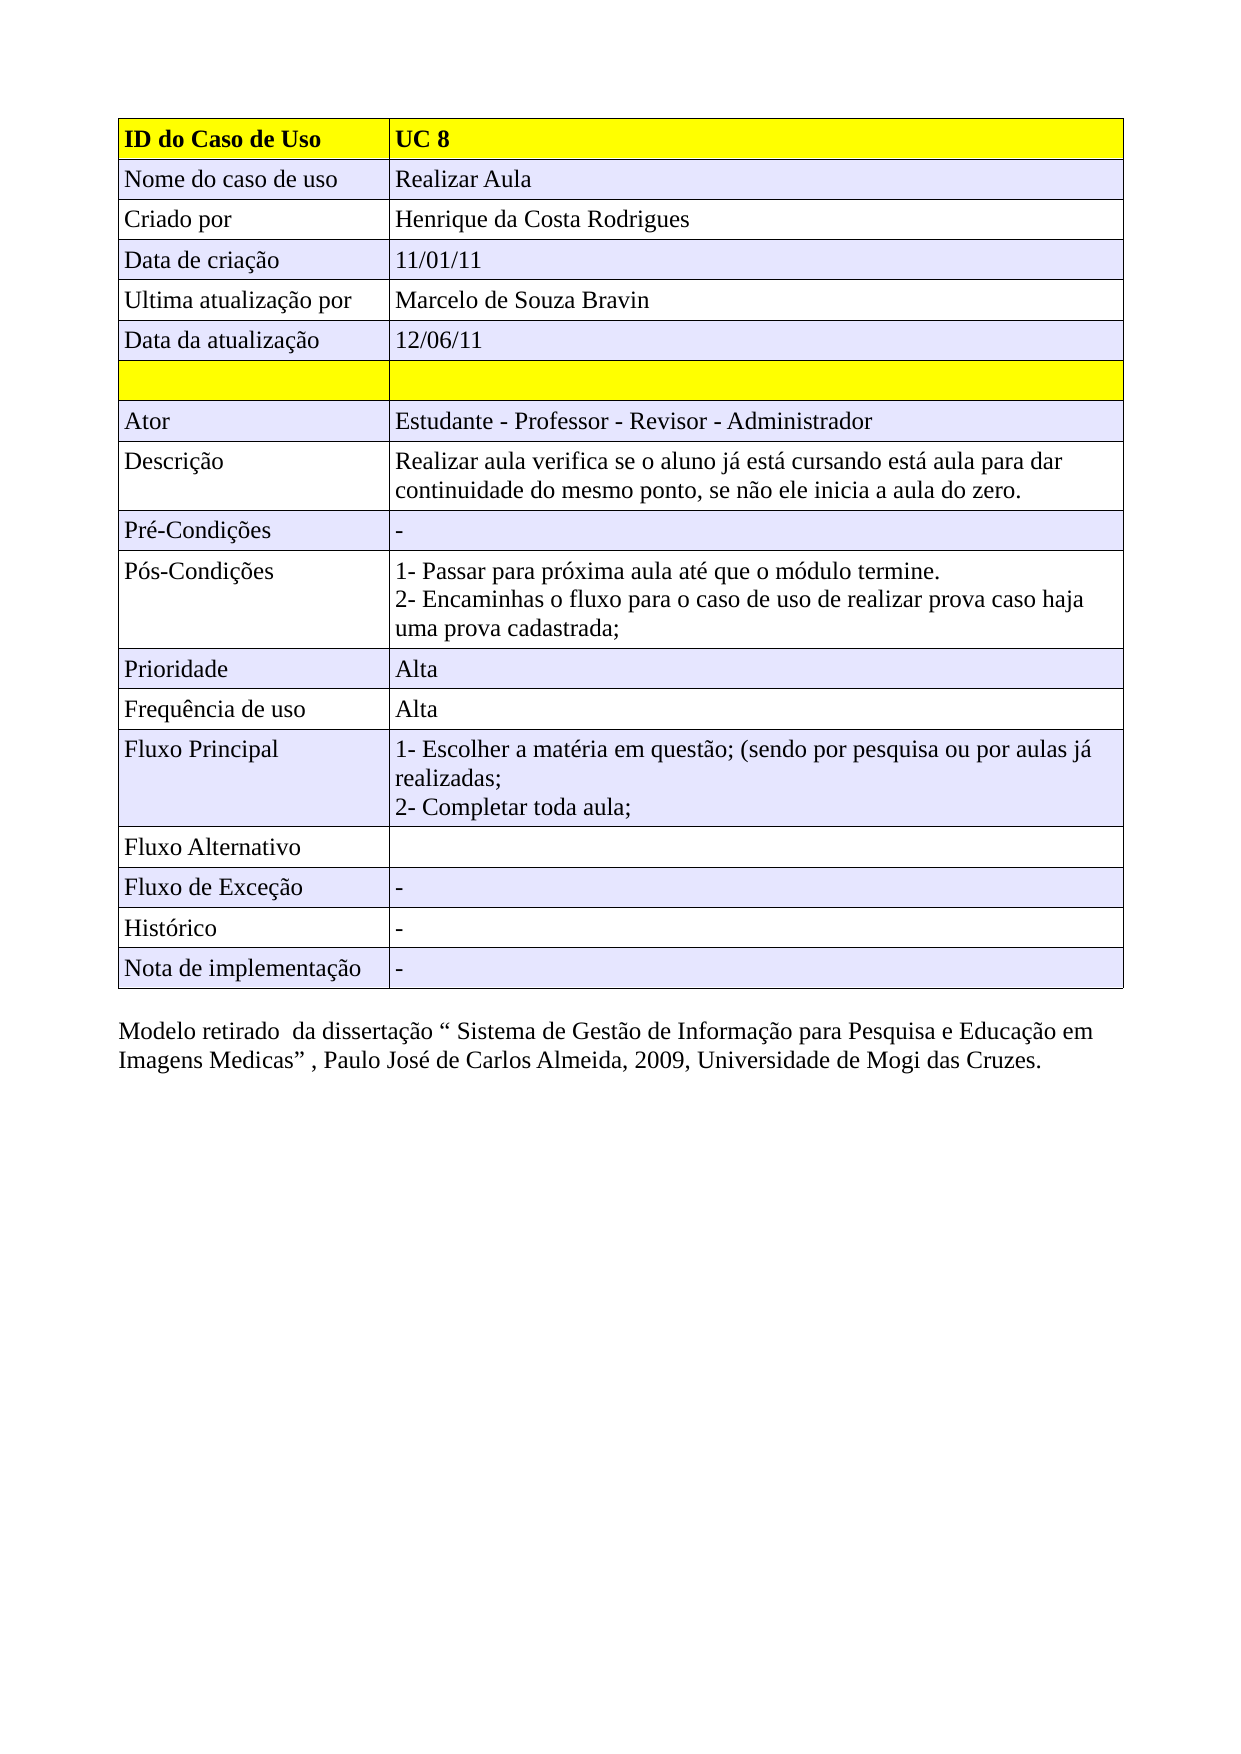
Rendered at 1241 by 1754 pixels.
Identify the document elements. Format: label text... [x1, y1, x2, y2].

table_cell Data da atualização [119, 321, 389, 360]
table_cell Realizar Aula [390, 160, 1123, 199]
table_cell Fluxo Alternativo [119, 827, 389, 867]
table_cell Pós-Condições [119, 551, 389, 648]
table_cell 06/12/11 [390, 321, 1123, 360]
table_cell Estudante - Professor - Revisor - Administrador [390, 401, 1123, 441]
table_cell Alta [390, 649, 1123, 688]
table_cell 1- Escolher a matéria em questão; (sendo por pesquisa ou por aulas já realizadas; 2- Completar toda aula; [390, 730, 1123, 826]
table_cell Fluxo Principal [119, 730, 389, 826]
table_cell Nome do caso de uso [119, 160, 389, 199]
table_cell Frequência de uso [119, 689, 389, 728]
table_cell Marcelo de Souza Bravin [390, 280, 1123, 320]
table_cell Alta [390, 689, 1123, 728]
table_cell Histórico [119, 908, 389, 947]
table_cell Descrição [119, 442, 389, 510]
table_cell 1- Passar para próxima aula até que o módulo termine. 2- Encaminhas o fluxo para o caso de uso de realizar prova caso haja uma prova cadastrada; [390, 551, 1123, 648]
table_cell Ator [119, 401, 389, 441]
table_cell - [390, 511, 1123, 550]
table_cell - [390, 948, 1123, 987]
table_cell 01/11/11 [390, 240, 1123, 279]
table_cell Realizar aula verifica se o aluno já está cursando está aula para dar continuidade do mesmo ponto, se não ele inicia a aula do zero. [390, 442, 1123, 510]
table_cell Prioridade [119, 649, 389, 688]
table_cell Pré-Condições [119, 511, 389, 550]
table_cell - [390, 908, 1123, 947]
table_header UC 8 [390, 119, 1123, 158]
table_cell Ultima atualização por [119, 280, 389, 320]
table_cell - [390, 868, 1123, 907]
table_cell Data de criação [119, 240, 389, 279]
table_cell Criado por [119, 200, 389, 239]
table_header ID do Caso de Uso [119, 119, 389, 158]
table_cell [390, 361, 1123, 400]
table_cell Henrique da Costa Rodrigues [390, 200, 1123, 239]
text Modelo retirado da dissertação “ Sistema de Gestão de Informação para Pesquisa e Educação em Imagens Medicas” , Paulo José de Carlos Almeida, 2009, Universidade de Mogi das Cruzes. [118, 1016, 1122, 1074]
table_cell [390, 827, 1123, 867]
table_cell [119, 361, 389, 400]
table_cell Fluxo de Exceção [119, 868, 389, 907]
table_cell Nota de implementação [119, 948, 389, 987]
